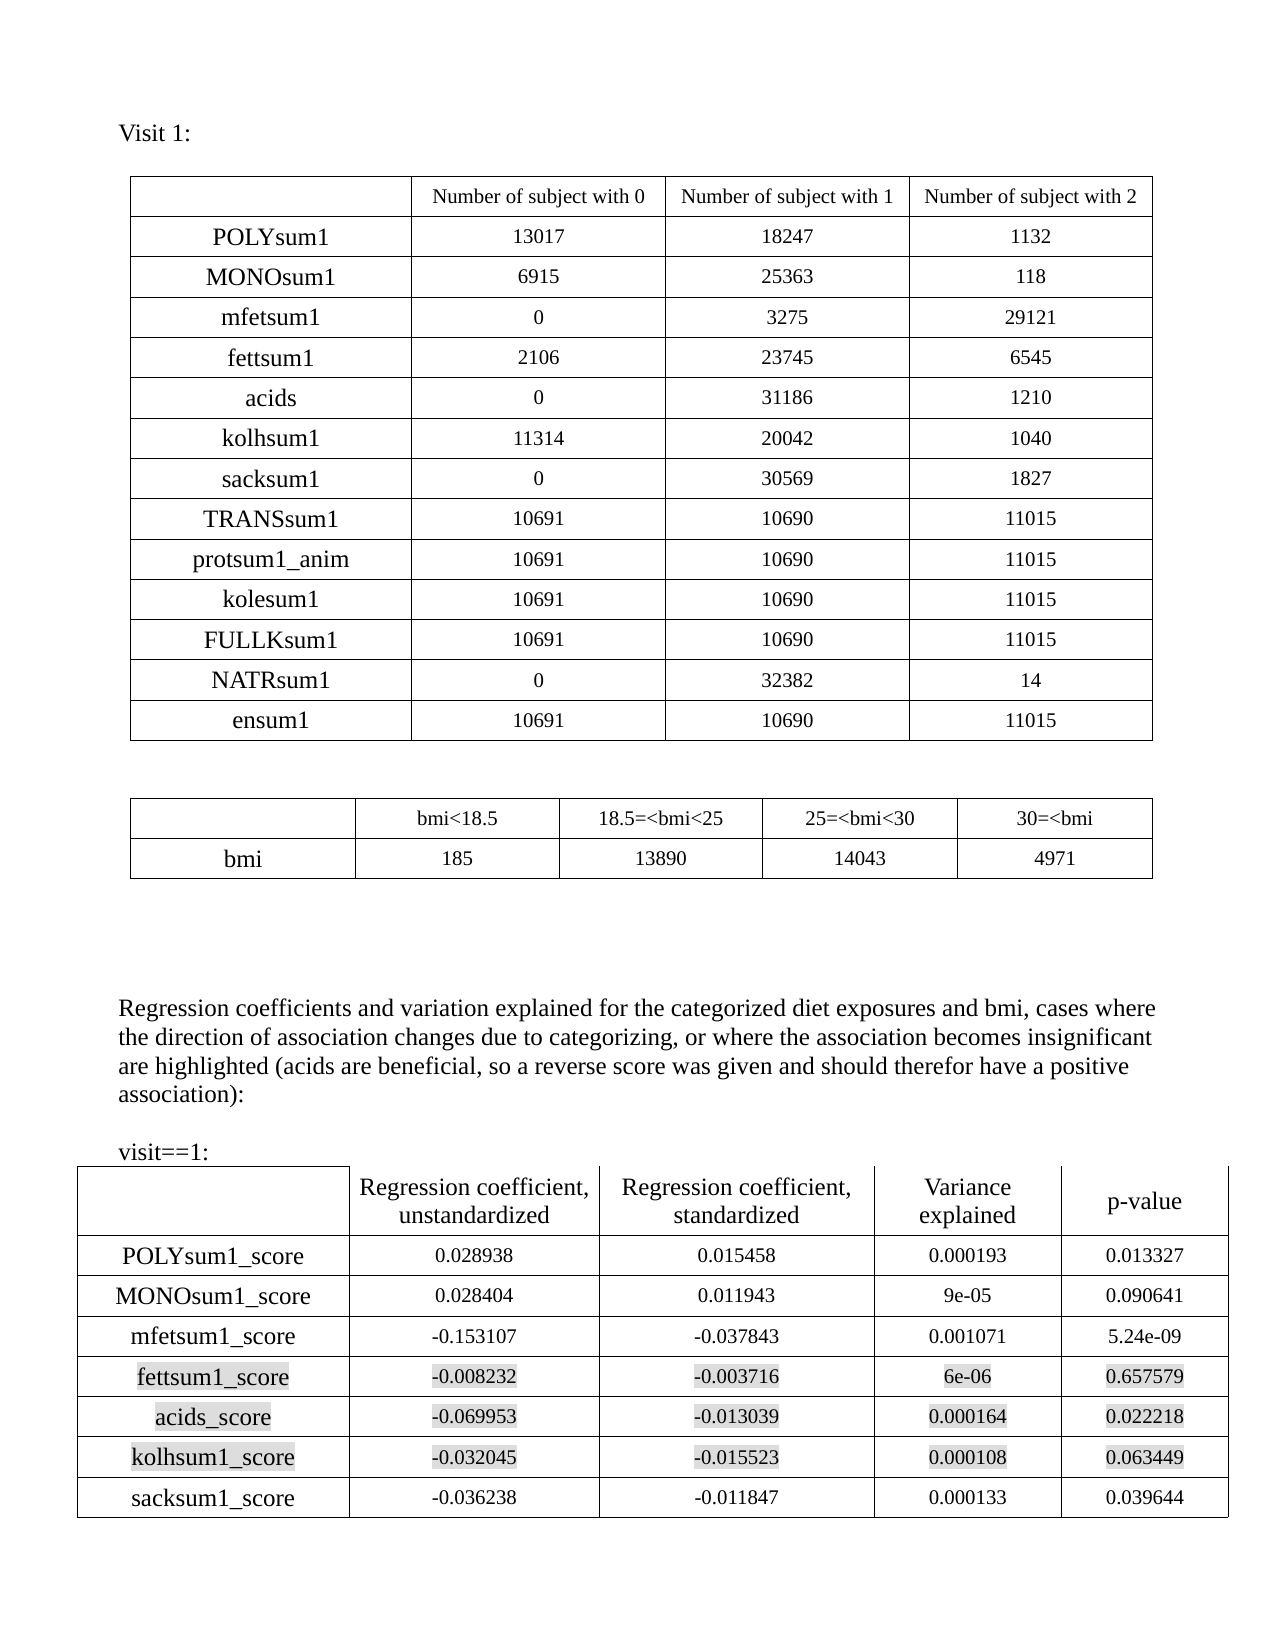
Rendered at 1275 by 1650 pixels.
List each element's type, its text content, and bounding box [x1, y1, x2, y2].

table_cell 0.011943 [600, 1276, 874, 1316]
table_cell sacksum1_score [78, 1478, 349, 1517]
table_cell 0.090641 [1062, 1276, 1228, 1316]
table_cell 11314 [412, 419, 665, 458]
table_header [131, 177, 411, 216]
table_cell mfetsum1 [131, 298, 411, 337]
table_header Number of subject with 1 [666, 177, 909, 216]
table_cell protsum1_anim [131, 540, 411, 579]
table_cell 11015 [910, 499, 1152, 538]
table_cell 11015 [910, 580, 1152, 619]
table_cell -0.015523 [600, 1437, 874, 1477]
table_cell 25363 [666, 257, 909, 297]
table_cell -0.069953 [350, 1397, 599, 1436]
table_cell 5.24e-09 [1062, 1317, 1228, 1356]
table_cell FULLKsum1 [131, 620, 411, 659]
table_cell sacksum1 [131, 459, 411, 498]
table_cell 11015 [910, 701, 1152, 740]
table_cell 0.000108 [875, 1437, 1061, 1477]
table_cell bmi [131, 839, 355, 878]
table_cell -0.008232 [350, 1357, 599, 1396]
table_cell 10690 [666, 499, 909, 538]
table_header 30=<bmi [958, 799, 1152, 838]
table_cell 0.000133 [875, 1478, 1061, 1517]
table_header 25=<bmi<30 [763, 799, 957, 838]
table_cell 0.028404 [350, 1276, 599, 1316]
table_cell 10691 [412, 580, 665, 619]
table_cell POLYsum1_score [78, 1236, 349, 1275]
table_cell 0.001071 [875, 1317, 1061, 1356]
table_cell 13890 [560, 839, 762, 878]
table_cell ensum1 [131, 701, 411, 740]
table_cell 10691 [412, 701, 665, 740]
table_cell 1040 [910, 419, 1152, 458]
table_cell 10690 [666, 580, 909, 619]
table_cell POLYsum1 [131, 217, 411, 256]
table_cell 6915 [412, 257, 665, 297]
table_cell MONOsum1_score [78, 1276, 349, 1316]
table_cell 20042 [666, 419, 909, 458]
table_cell 30569 [666, 459, 909, 498]
table_cell 0 [412, 378, 665, 417]
table_cell 0.028938 [350, 1236, 599, 1275]
table_cell fettsum1_score [78, 1357, 349, 1396]
table_cell 1827 [910, 459, 1152, 498]
table_cell acids_score [78, 1397, 349, 1436]
table_cell mfetsum1_score [78, 1317, 349, 1356]
table_header Regression coefficient, standardized [600, 1166, 874, 1235]
table_header Regression coefficient, unstandardized [350, 1166, 599, 1235]
table_cell kolesum1 [131, 580, 411, 619]
table_header [131, 799, 355, 838]
table_header 18.5=<bmi<25 [560, 799, 762, 838]
table_cell 6e-06 [875, 1357, 1061, 1396]
table_cell MONOsum1 [131, 257, 411, 297]
table_cell 0.039644 [1062, 1478, 1228, 1517]
table_cell 32382 [666, 660, 909, 700]
table_header [78, 1167, 349, 1235]
table_cell 13017 [412, 217, 665, 256]
table_cell -0.037843 [600, 1317, 874, 1356]
table_header Variance explained [875, 1166, 1061, 1235]
table_header Number of subject with 2 [910, 177, 1152, 216]
table_cell 0 [412, 298, 665, 337]
table_cell -0.003716 [600, 1357, 874, 1396]
table_cell NATRsum1 [131, 660, 411, 700]
table_cell -0.153107 [350, 1317, 599, 1356]
table_cell 10691 [412, 499, 665, 538]
table_cell 0.000193 [875, 1236, 1061, 1275]
table_cell 23745 [666, 338, 909, 377]
table_cell 10690 [666, 701, 909, 740]
table_cell 29121 [910, 298, 1152, 337]
table_cell 0.657579 [1062, 1357, 1228, 1396]
table_cell 0.013327 [1062, 1236, 1228, 1275]
table_cell kolhsum1_score [78, 1437, 349, 1477]
table_cell 18247 [666, 217, 909, 256]
table_cell 0 [412, 660, 665, 700]
table_cell 10690 [666, 540, 909, 579]
table_header p-value [1062, 1166, 1228, 1235]
table_cell -0.036238 [350, 1478, 599, 1517]
table_cell 14043 [763, 839, 957, 878]
table_cell 9e-05 [875, 1276, 1061, 1316]
table_cell 0.015458 [600, 1236, 874, 1275]
table_cell 3275 [666, 298, 909, 337]
table_cell 10691 [412, 540, 665, 579]
text Visit 1: [118, 118, 1157, 147]
table_cell 14 [910, 660, 1152, 700]
table_cell 0.000164 [875, 1397, 1061, 1436]
table_cell 2106 [412, 338, 665, 377]
table_cell 10690 [666, 620, 909, 659]
table_cell 0.022218 [1062, 1397, 1228, 1436]
text visit==1: [118, 1137, 1157, 1166]
table_cell 11015 [910, 540, 1152, 579]
table_cell -0.011847 [600, 1478, 874, 1517]
table_header Number of subject with 0 [412, 177, 665, 216]
table_cell fettsum1 [131, 338, 411, 377]
table_cell 11015 [910, 620, 1152, 659]
table_cell 6545 [910, 338, 1152, 377]
table_cell 10691 [412, 620, 665, 659]
table_cell 31186 [666, 378, 909, 417]
table_cell -0.013039 [600, 1397, 874, 1436]
table_header bmi<18.5 [356, 799, 559, 838]
table_cell TRANSsum1 [131, 499, 411, 538]
table_cell 4971 [958, 839, 1152, 878]
table_cell 118 [910, 257, 1152, 297]
table_cell 1132 [910, 217, 1152, 256]
table_cell 0 [412, 459, 665, 498]
table_cell 0.063449 [1062, 1437, 1228, 1477]
table_cell 1210 [910, 378, 1152, 417]
text Regression coefficients and variation explained for the categorized diet exposures and bmi, cases where the direction of association changes due to categorizing, or where the association becomes insignificant are highlighted (acids are beneficial, so a reverse score was given and should therefor have a positive association): [118, 993, 1157, 1108]
table_cell kolhsum1 [131, 419, 411, 458]
table_cell acids [131, 378, 411, 417]
table_cell 185 [356, 839, 559, 878]
table_cell -0.032045 [350, 1437, 599, 1477]
